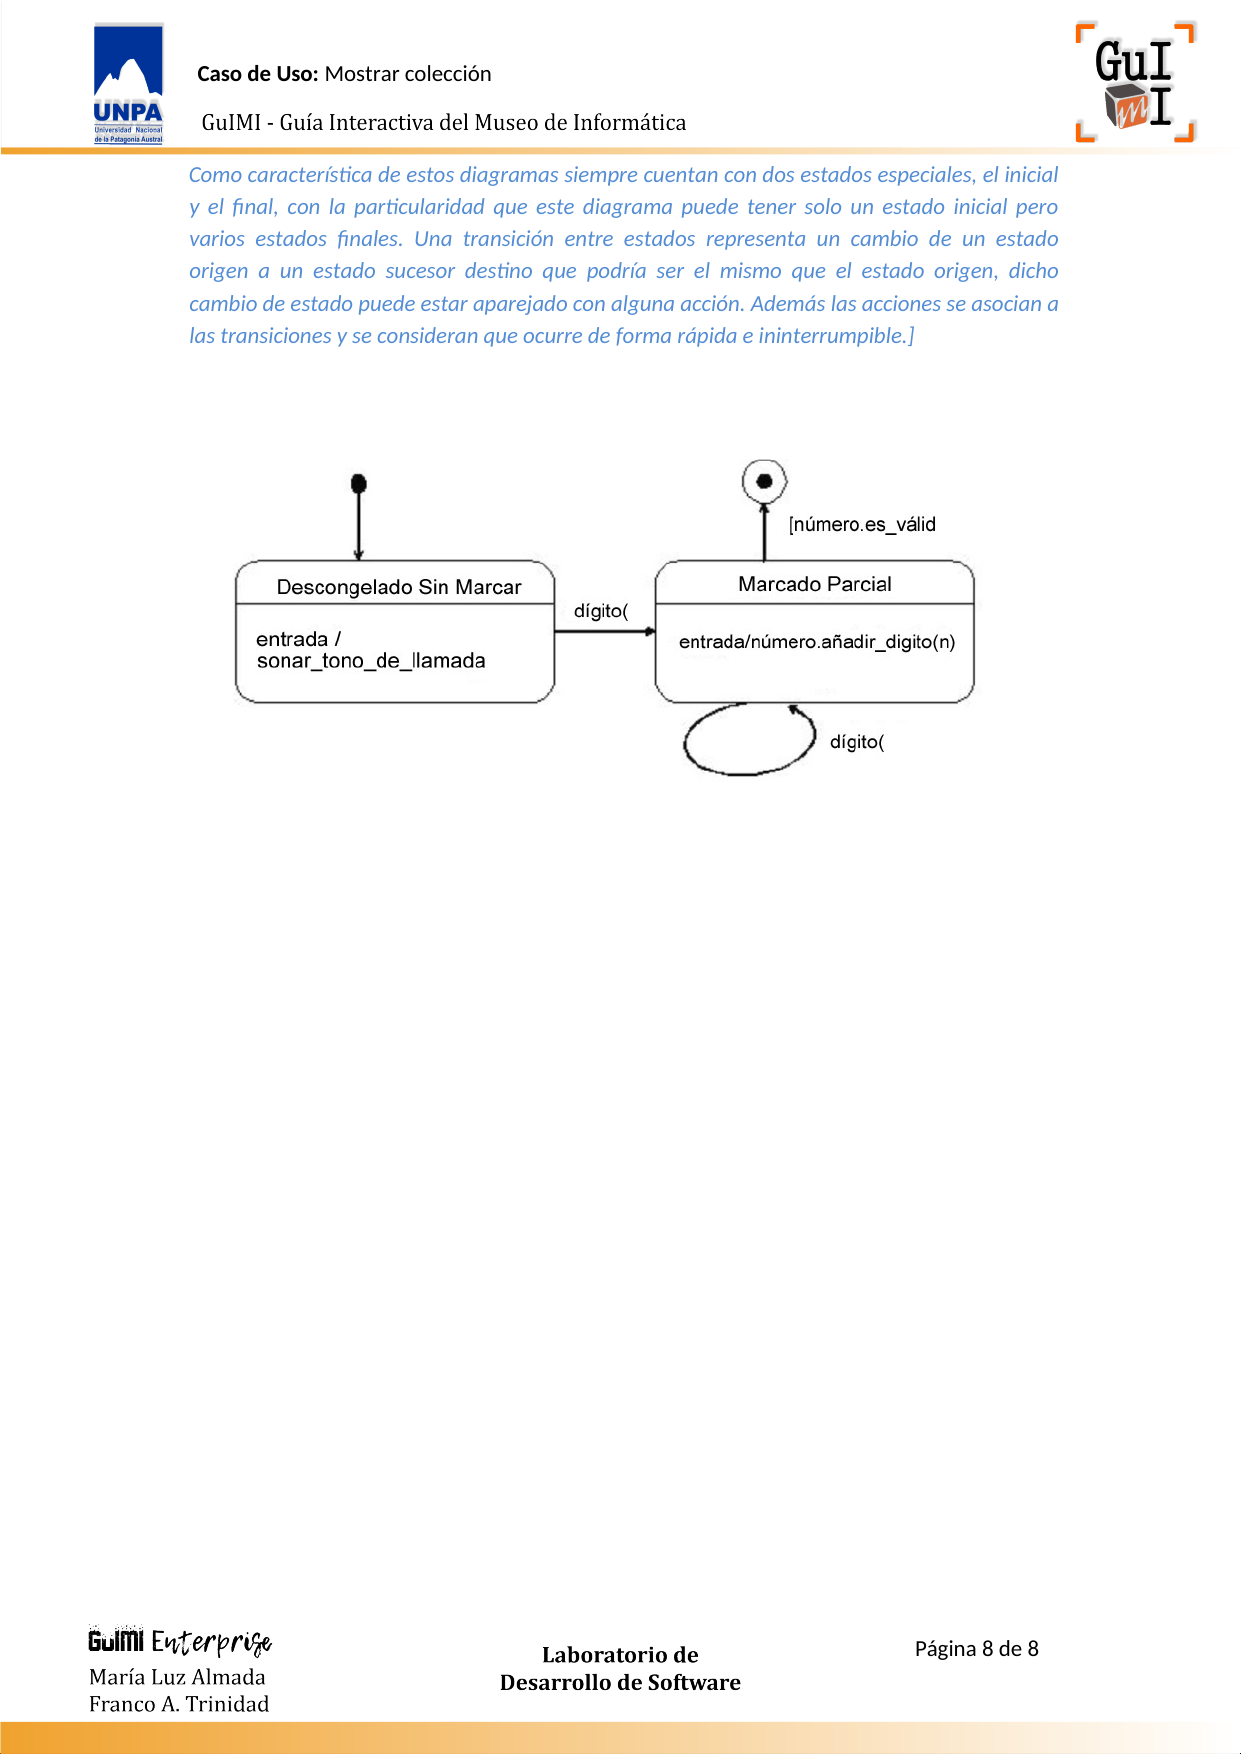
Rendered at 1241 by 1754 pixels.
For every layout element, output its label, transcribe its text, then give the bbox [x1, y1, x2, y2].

picture [193, 436, 1012, 796]
picture [0, 0, 1241, 155]
text Como característica de estos diagramas siempre cuentan con dos estados especiales, el inicial y el final, con la particularidad que este diagrama puede tener solo un estado inicial pero varios estados finales. Una transición entre estados representa un cambio de un estado origen a un estado sucesor destino que podría ser el mismo que el estado origen, dicho cambio de estado puede estar aparejado con alguna acción. Además las acciones se asocian a las transiciones y se consideran que ocurre de forma rápida e ininterrumpible.] [188, 160, 1063, 349]
picture [0, 1613, 1241, 1754]
